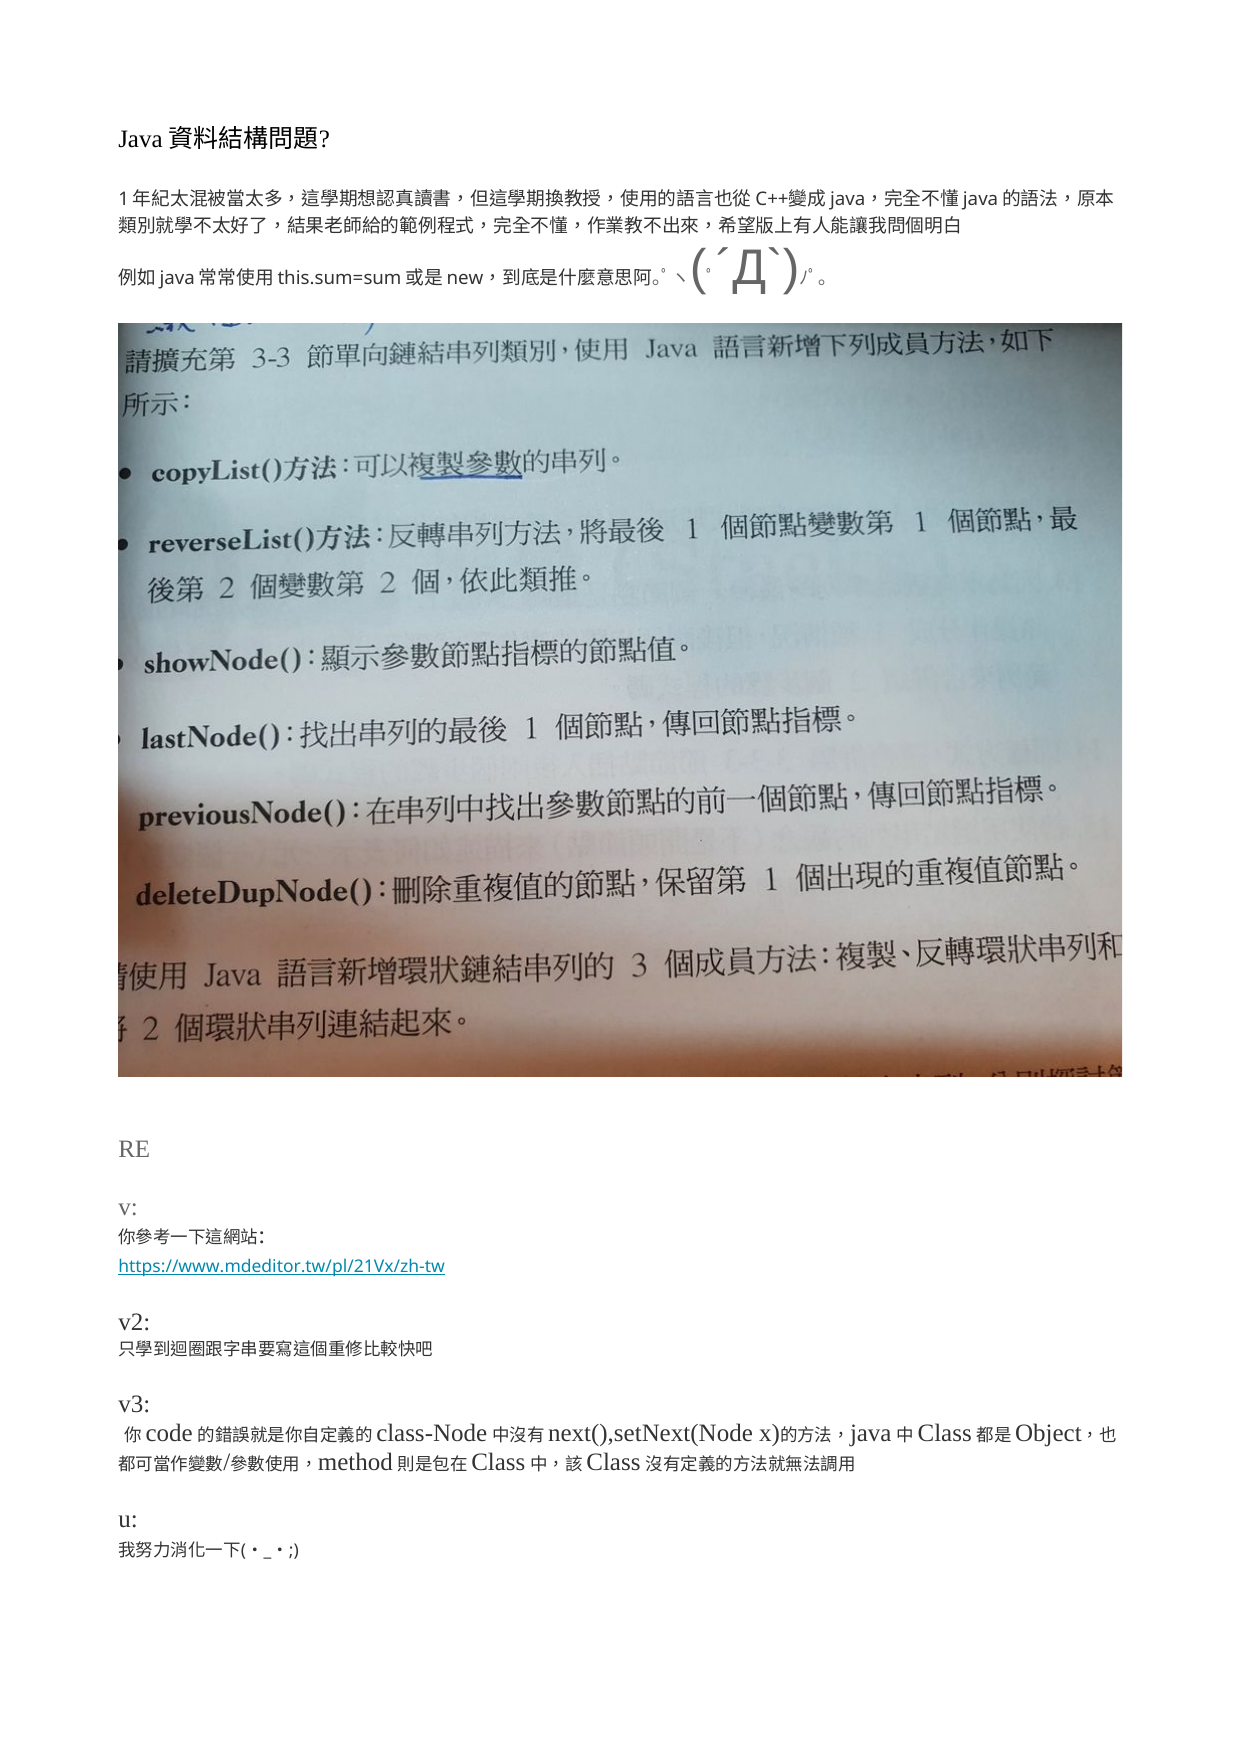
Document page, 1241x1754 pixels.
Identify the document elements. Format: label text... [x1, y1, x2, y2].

text 你參考一下這網站: [118, 1220, 1122, 1249]
text 你code的錯誤就是你自定義的class-Node中沒有next(),setNext(Node x)的方法，java中Class都是Object，也都可當作變數/參數使用，method則是包在Class中，該Class沒有定義的方法就無法調用 [118, 1418, 1122, 1476]
text u: [118, 1504, 1122, 1533]
text v: [118, 1192, 1122, 1220]
text 例如java常常使用this.sum=sum或是new，到底是什麼意思阿｡ﾟヽ(ﾟ´Д`)ﾉﾟ｡ [118, 237, 1122, 295]
text v2: [118, 1307, 1122, 1335]
text v3: [118, 1389, 1122, 1418]
text Java 資料結構問題? [118, 118, 1122, 154]
text 只學到迴圈跟字串要寫這個重修比較快吧 [118, 1335, 1122, 1361]
text 1年紀太混被當太多，這學期想認真讀書，但這學期換教授，使用的語言也從C++變成java，完全不懂java的語法，原本類別就學不太好了，結果老師給的範例程式，完全不懂，作業教不出來，希望版上有人能讓我問個明白 [118, 183, 1122, 237]
text https://www.mdeditor.tw/pl/21Vx/zh-tw [118, 1249, 1122, 1278]
picture [118, 323, 1123, 1077]
text 我努力消化一下(・_・;) [118, 1533, 1122, 1562]
text RE [118, 1134, 1122, 1163]
